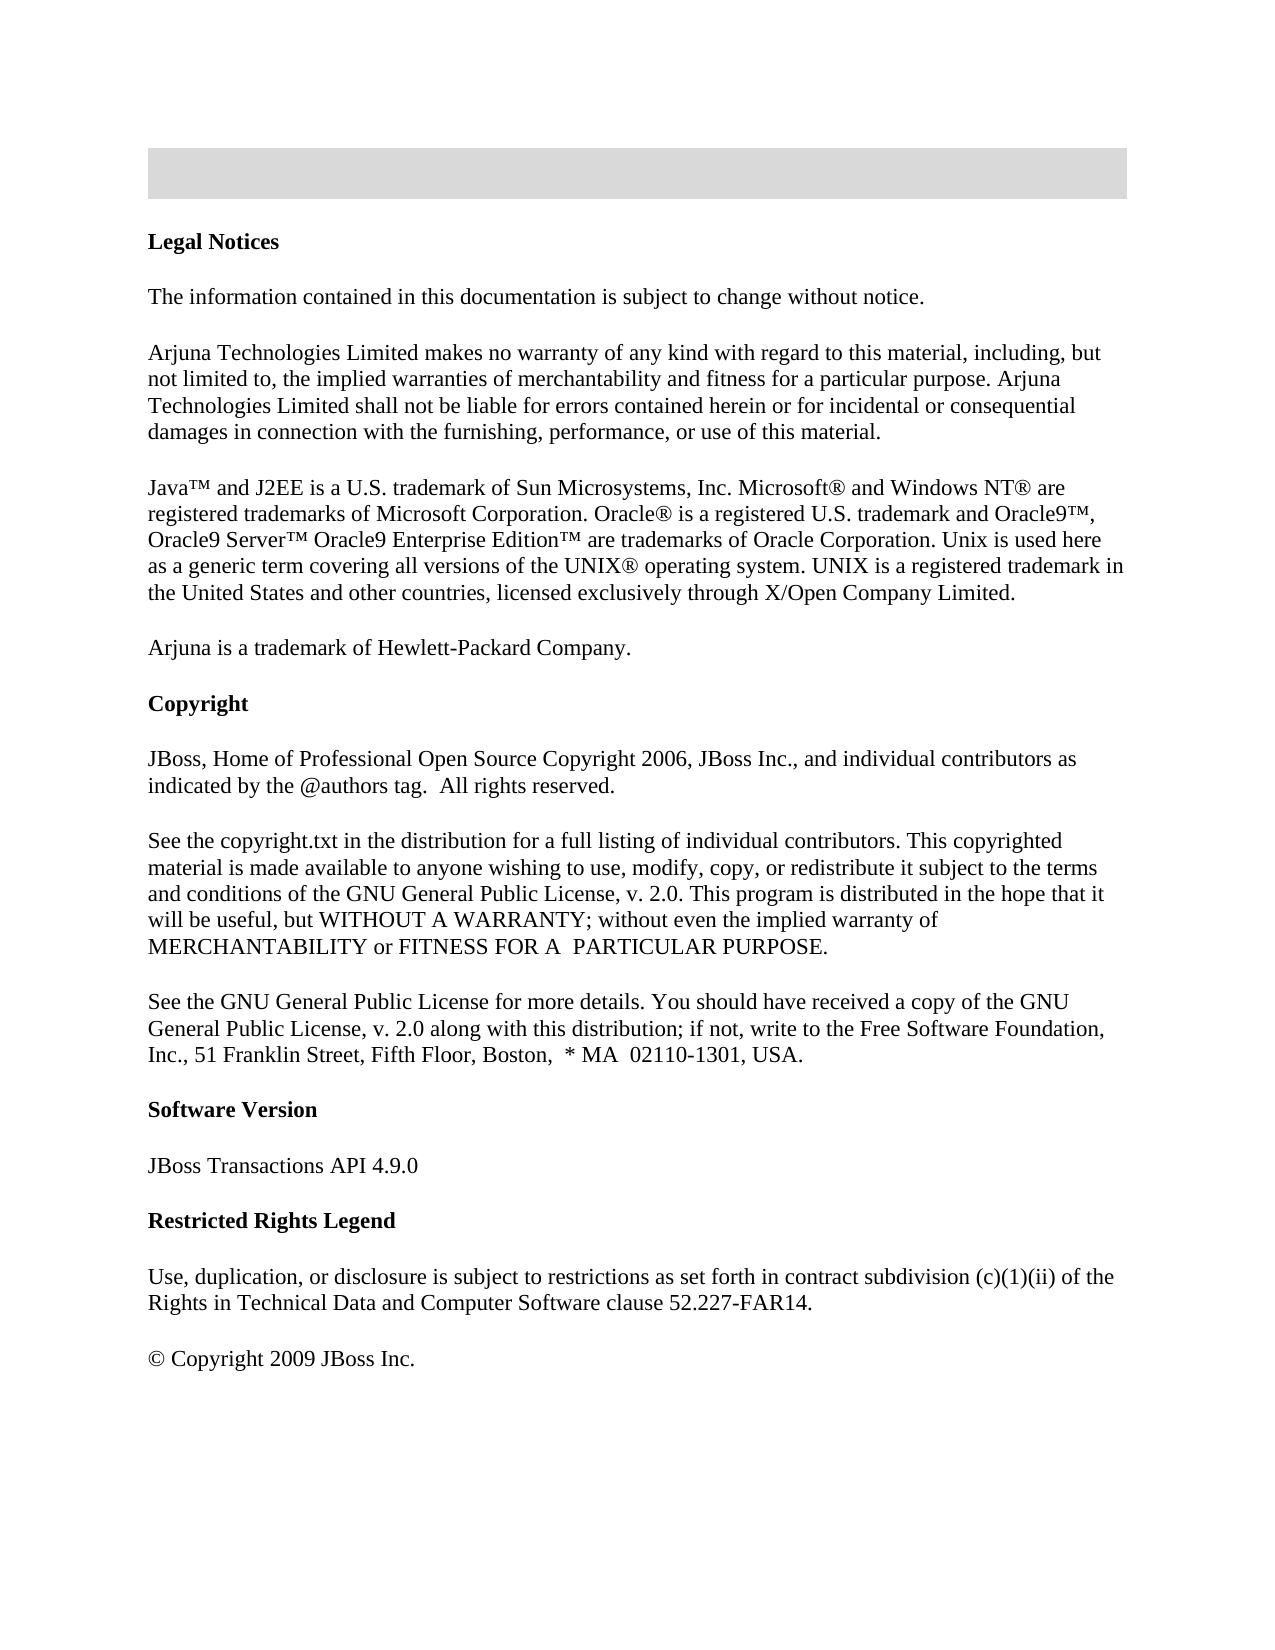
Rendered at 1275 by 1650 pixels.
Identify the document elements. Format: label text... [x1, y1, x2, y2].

text © Copyright 2009 JBoss Inc. [148, 1345, 1127, 1371]
text Copyright [148, 690, 1127, 716]
text Arjuna Technologies Limited makes no warranty of any kind with regard to this material, including, but not limited to, the implied warranties of merchantability and fitness for a particular purpose. Arjuna Technologies Limited shall not be liable for errors contained herein or for incidental or consequential damages in connection with the furnishing, performance, or use of this material. [148, 339, 1127, 444]
text Software Version [148, 1097, 1127, 1123]
text Restricted Rights Legend [148, 1208, 1127, 1234]
text See the copyright.txt in the distribution for a full listing of individual contributors. This copyrighted material is made available to anyone wishing to use, modify, copy, or redistribute it subject to the terms and conditions of the GNU General Public License, v. 2.0. This program is distributed in the hope that it will be useful, but WITHOUT A WARRANTY; without even the implied warranty of MERCHANTABILITY or FITNESS FOR A PARTICULAR PURPOSE. [148, 827, 1127, 959]
text Legal Notices [148, 228, 1127, 254]
text JBoss Transactions API 4.9.0 [148, 1152, 1127, 1178]
text See the GNU General Public License for more details. You should have received a copy of the GNU General Public License, v. 2.0 along with this distribution; if not, write to the Free Software Foundation, Inc., 51 Franklin Street, Fifth Floor, Boston, * MA 02110-1301, USA. [148, 988, 1127, 1067]
text The information contained in this documentation is subject to change without notice. [148, 283, 1127, 310]
text Java™ and J2EE is a U.S. trademark of Sun Microsystems, Inc. Microsoft® and Windows NT® are registered trademarks of Microsoft Corporation. Oracle® is a registered U.S. trademark and Oracle9™, Oracle9 Server™ Oracle9 Enterprise Edition™ are trademarks of Oracle Corporation. Unix is used here as a generic term covering all versions of the UNIX® operating system. UNIX is a registered trademark in the United States and other countries, licensed exclusively through X/Open Company Limited. [148, 473, 1127, 605]
text Arjuna is a trademark of Hewlett-Packard Company. [148, 634, 1127, 661]
text JBoss, Home of Professional Open Source Copyright 2006, JBoss Inc., and individual contributors as indicated by the @authors tag. All rights reserved. [148, 746, 1127, 798]
text Use, duplication, or disclosure is subject to restrictions as set forth in contract subdivision (c)(1)(ii) of the Rights in Technical Data and Computer Software clause 52.227-FAR14. [148, 1263, 1127, 1316]
